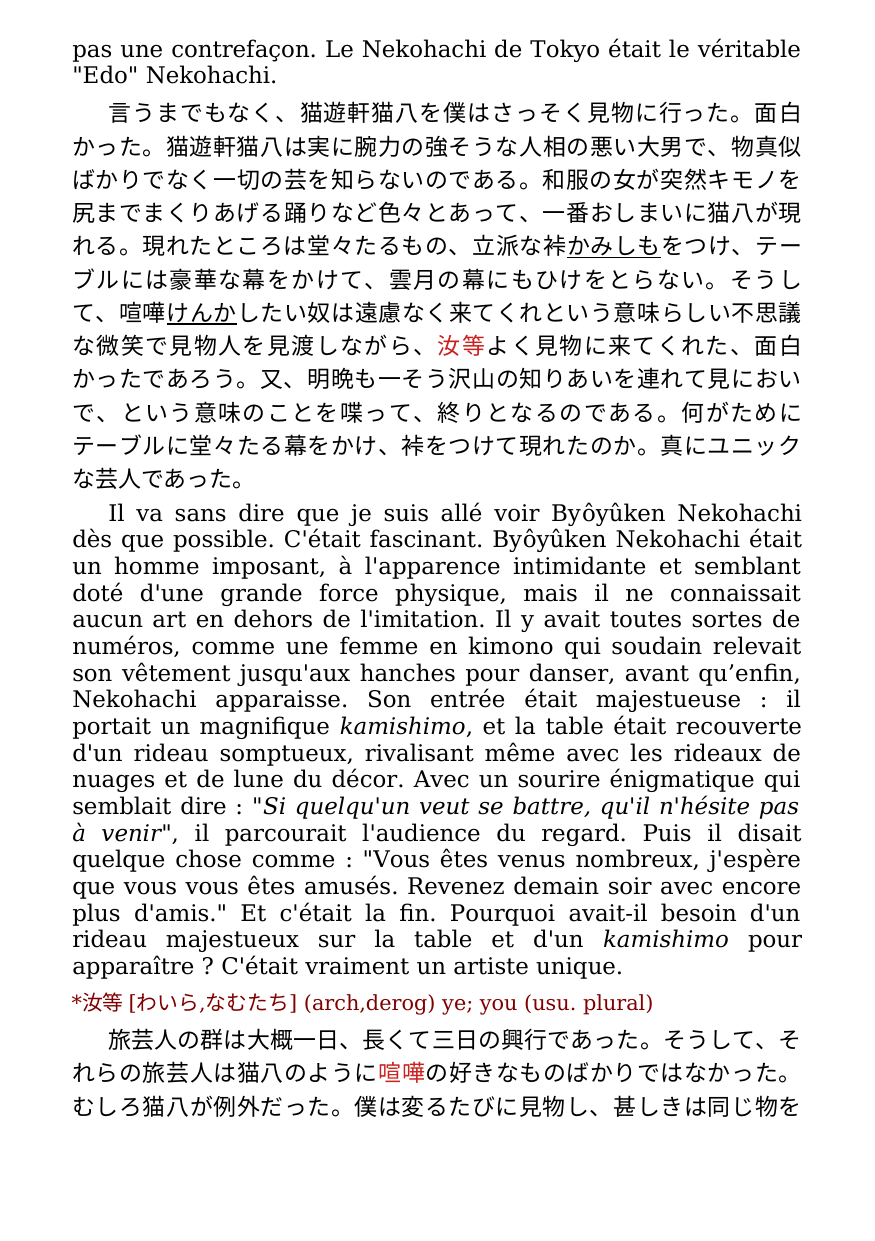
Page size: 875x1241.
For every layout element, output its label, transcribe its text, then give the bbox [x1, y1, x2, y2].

text pas une contrefaçon. Le Nekohachi de Tokyo était le véritable "Edo" Nekohachi. [72, 36, 802, 89]
text 言うまでもなく、猫遊軒猫八を僕はさっそく見物に行った。面白かった。猫遊軒猫八は実に腕力の強そうな人相の悪い大男で、物真似ばかりでなく一切の芸を知らないのである。和服の女が突然キモノを尻までまくりあげる踊りなど色々とあって、一番おしまいに猫八が現れる。現れたところは堂々たるもの、立派な裃かみしもをつけ、テーブルには豪華な幕をかけて、雲月の幕にもひけをとらない。そうして、喧嘩けんかしたい奴は遠慮なく来てくれという意味らしい不思議な微笑で見物人を見渡しながら、汝等よく見物に来てくれた、面白かったであろう。又、明晩も一そう沢山の知りあいを連れて見においで、という意味のことを喋って、終りとなるのである。何がためにテーブルに堂々たる幕をかけ、裃をつけて現れたのか。真にユニックな芸人であった。 [72, 95, 802, 494]
text Il va sans dire que je suis allé voir Byôyûken Nekohachi dès que possible. C'était fascinant. Byôyûken Nekohachi était un homme imposant, à l'apparence intimidante et semblant doté d'une grande force physique, mais il ne connaissait aucun art en dehors de l'imitation. Il y avait toutes sortes de numéros, comme une femme en kimono qui soudain relevait son vêtement jusqu'aux hanches pour danser, avant qu’enfin, Nekohachi apparaisse. Son entrée était majestueuse : il portait un magnifique kamishimo, et la table était recouverte d'un rideau somptueux, rivalisant même avec les rideaux de nuages et de lune du décor. Avec un sourire énigmatique qui semblait dire : "Si quelqu'un veut se battre, qu'il n'hésite pas à venir", il parcourait l'audience du regard. Puis il disait quelque chose comme : "Vous êtes venus nombreux, j'espère que vous vous êtes amusés. Revenez demain soir avec encore plus d'amis." Et c'était la fin. Pourquoi avait-il besoin d'un rideau majestueux sur la table et d'un kamishimo pour apparaître ? C'était vraiment un artiste unique. [72, 500, 802, 980]
text *汝等 [わいら,なむたち] (arch,derog) ye; you (usu. plural) [71, 986, 803, 1016]
text 旅芸人の群は大概一日、長くて三日の興行であった。そうして、それらの旅芸人は猫八のように喧嘩の好きなものばかりではなかった。むしろ猫八が例外だった。僕は変るたびに見物し、甚しきは同じ物を [72, 1022, 802, 1122]
